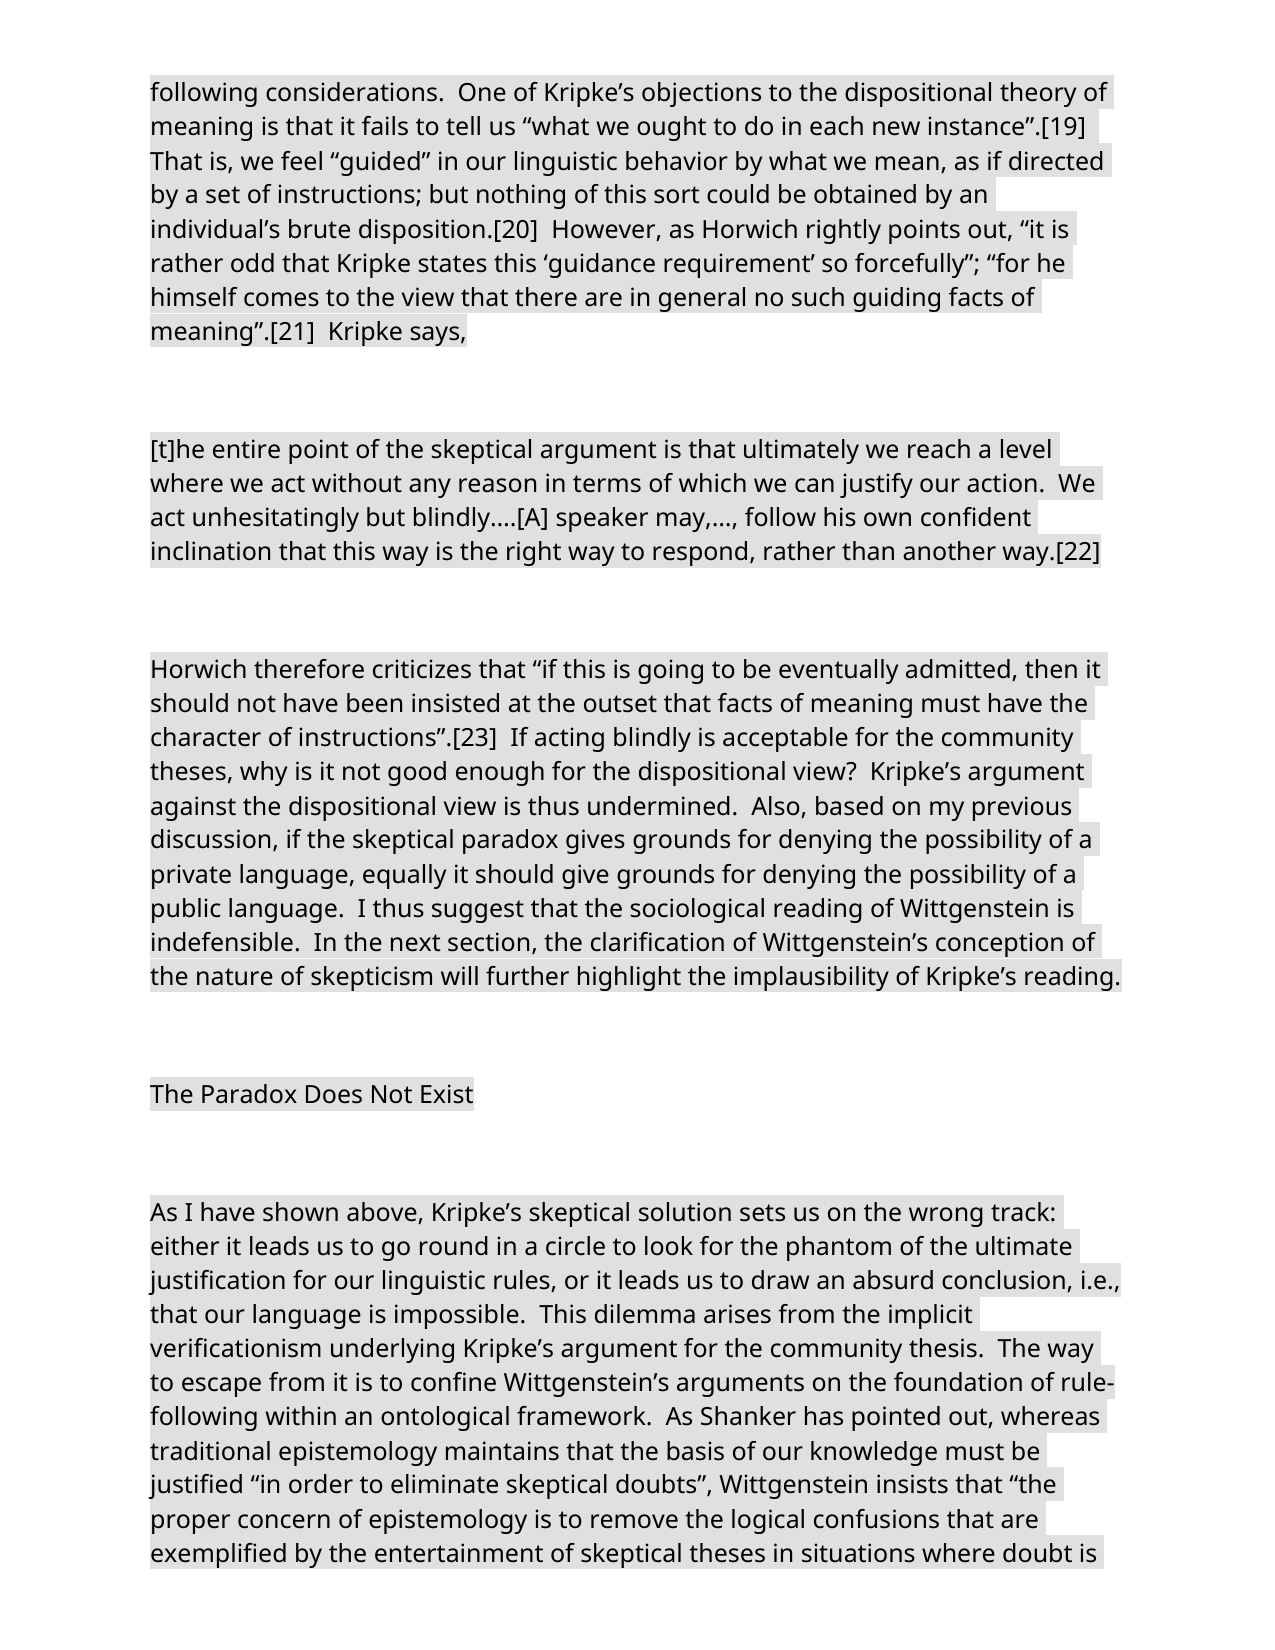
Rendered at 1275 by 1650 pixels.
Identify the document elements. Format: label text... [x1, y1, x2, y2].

text Horwich therefore criticizes that “if this is going to be eventually admitted, then it should not have been insisted at the outset that facts of meaning must have the character of instructions”.[23] If acting blindly is acceptable for the community theses, why is it not good enough for the dispositional view? Kripke’s argument against the dispositional view is thus undermined. Also, based on my previous discussion, if the skeptical paradox gives grounds for denying the possibility of a private language, equally it should give grounds for denying the possibility of a public language. I thus suggest that the sociological reading of Wittgenstein is indefensible. In the next section, the clarification of Wittgenstein’s conception of the nature of skepticism will further highlight the implausibility of Kripke’s reading. [150, 652, 1125, 992]
text The Paradox Does Not Exist [150, 1077, 1125, 1111]
text As I have shown above, Kripke’s skeptical solution sets us on the wrong track: either it leads us to go round in a circle to look for the phantom of the ultimate justification for our linguistic rules, or it leads us to draw an absurd conclusion, i.e., that our language is impossible. This dilemma arises from the implicit verificationism underlying Kripke’s argument for the community thesis. The way to escape from it is to confine Wittgenstein’s arguments on the foundation of rule-following within an ontological framework. As Shanker has pointed out, whereas traditional epistemology maintains that the basis of our knowledge must be justified “in order to eliminate skeptical doubts”, Wittgenstein insists that “the proper concern of epistemology is to remove the logical confusions that are exemplified by the entertainment of skeptical theses in situations where doubt is [150, 1195, 1125, 1569]
text following considerations. One of Kripke’s objections to the dispositional theory of meaning is that it fails to tell us “what we ought to do in each new instance”.[19] That is, we feel “guided” in our linguistic behavior by what we mean, as if directed by a set of instructions; but nothing of this sort could be obtained by an individual’s brute disposition.[20] However, as Horwich rightly points out, “it is rather odd that Kripke states this ‘guidance requirement’ so forcefully”; “for he himself comes to the view that there are in general no such guiding facts of meaning”.[21] Kripke says, [150, 75, 1125, 347]
text [t]he entire point of the skeptical argument is that ultimately we reach a level where we act without any reason in terms of which we can justify our action. We act unhesitatingly but blindly….[A] speaker may,…, follow his own confident inclination that this way is the right way to respond, rather than another way.[22] [150, 432, 1125, 568]
